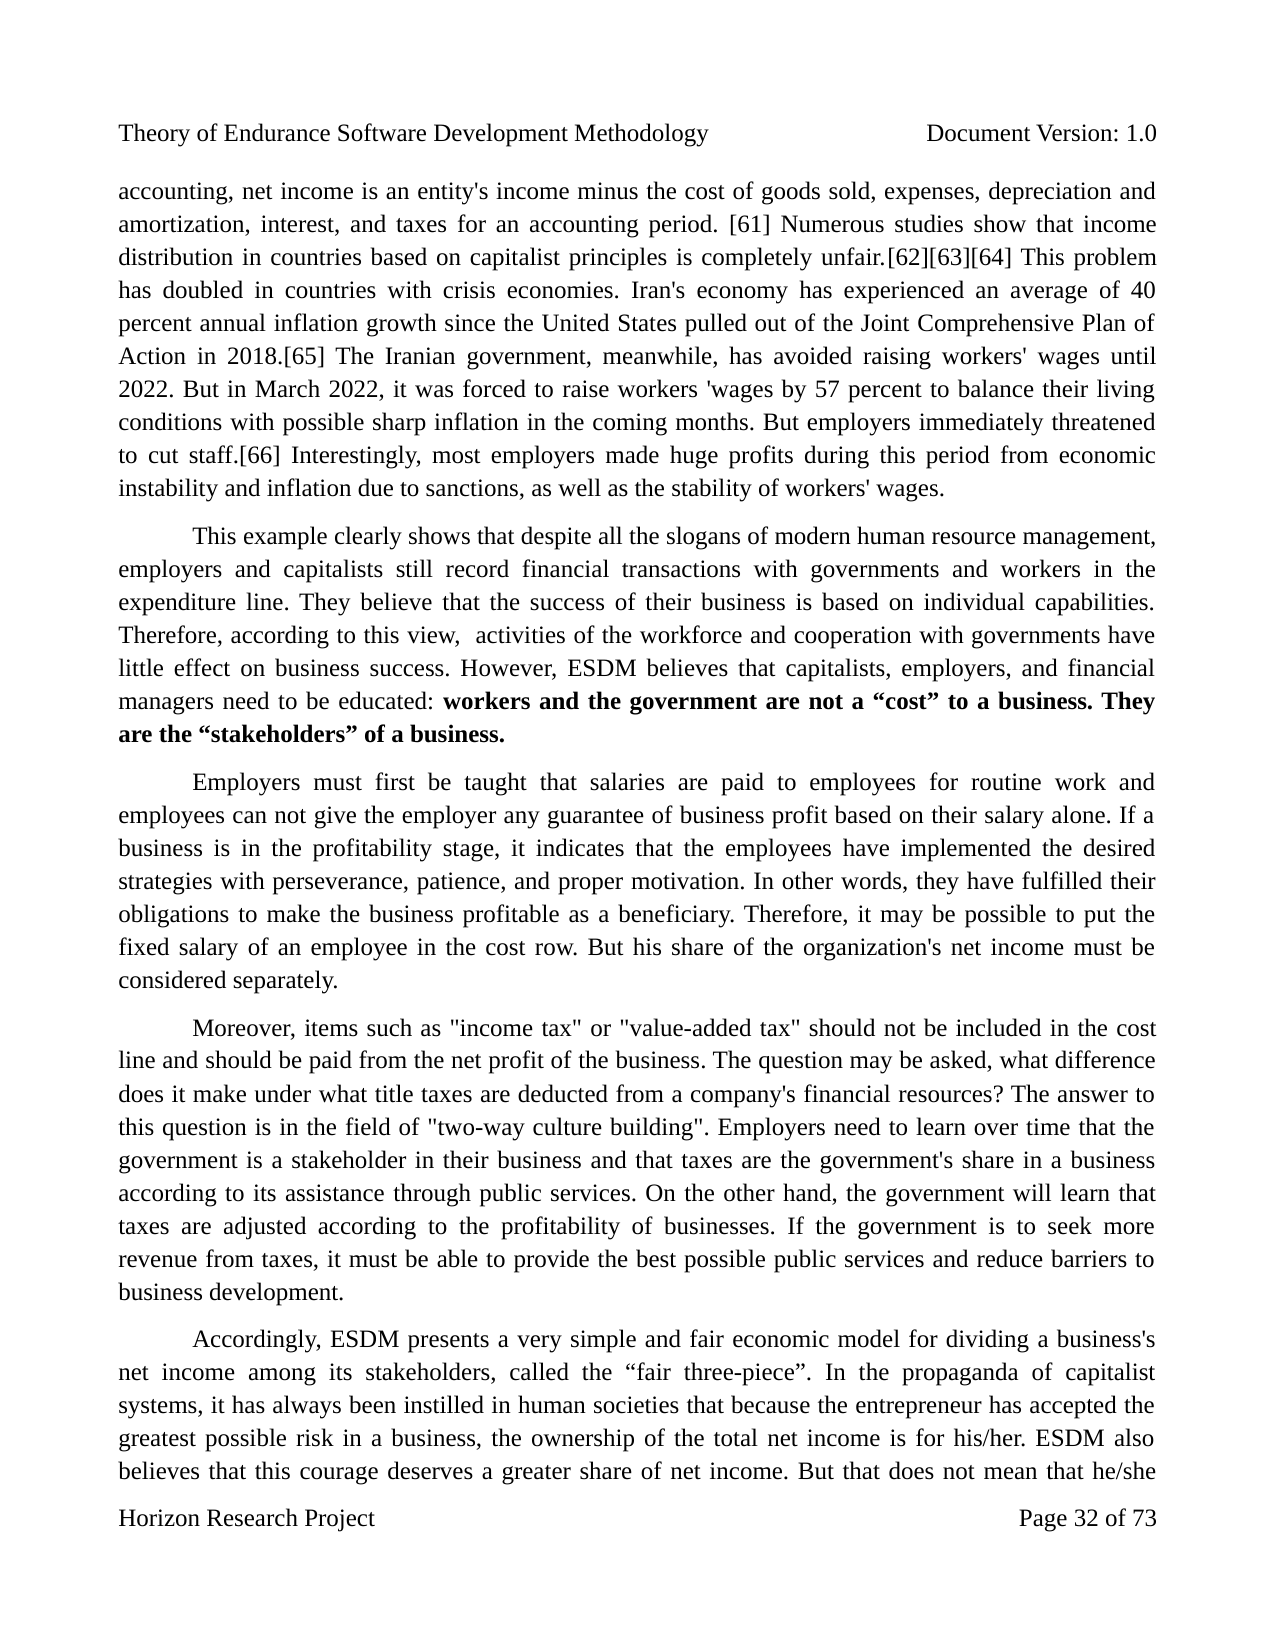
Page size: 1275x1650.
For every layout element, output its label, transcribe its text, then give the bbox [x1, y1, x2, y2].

text accounting, net income is an entity's income minus the cost of goods sold, expenses, depreciation and amortization, interest, and taxes for an accounting period. [61] Numerous studies show that income distribution in countries based on capitalist principles is completely unfair.[62][63][64] This problem has doubled in countries with crisis economies. Iran's economy has experienced an average of 40 percent annual inflation growth since the United States pulled out of the Joint Comprehensive Plan of Action in 2018.[65] The Iranian government, meanwhile, has avoided raising workers' wages until 2022. But in March 2022, it was forced to raise workers 'wages by 57 percent to balance their living conditions with possible sharp inflation in the coming months. But employers immediately threatened to cut staff.[66] Interestingly, most employers made huge profits during this period from economic instability and inflation due to sanctions, as well as the stability of workers' wages. [118, 176, 1157, 502]
text Accordingly, ESDM presents a very simple and fair economic model for dividing a business's net income among its stakeholders, called the “fair three-piece”. In the propaganda of capitalist systems, it has always been instilled in human societies that because the entrepreneur has accepted the greatest possible risk in a business, the ownership of the total net income is for his/her. ESDM also believes that this courage deserves a greater share of net income. But that does not mean that he/she [118, 1324, 1157, 1485]
text Moreover, items such as "income tax" or "value-added tax" should not be included in the cost line and should be paid from the net profit of the business. The question may be asked, what difference does it make under what title taxes are deducted from a company's financial resources? The answer to this question is in the field of "two-way culture building". Employers need to learn over time that the government is a stakeholder in their business and that taxes are the government's share in a business according to its assistance through public services. On the other hand, the government will learn that taxes are adjusted according to the profitability of businesses. If the government is to seek more revenue from taxes, it must be able to provide the best possible public services and reduce barriers to business development. [118, 1013, 1157, 1306]
text This example clearly shows that despite all the slogans of modern human resource management, employers and capitalists still record financial transactions with governments and workers in the expenditure line. They believe that the success of their business is based on individual capabilities. Therefore, according to this view, activities of the workforce and cooperation with governments have little effect on business success. However, ESDM believes that capitalists, employers, and financial managers need to be educated: workers and the government are not a “cost” to a business. They are the “stakeholders” of a business. [118, 521, 1157, 748]
text Employers must first be taught that salaries are paid to employees for routine work and employees can not give the employer any guarantee of business profit based on their salary alone. If a business is in the profitability stage, it indicates that the employees have implemented the desired strategies with perseverance, patience, and proper motivation. In other words, they have fulfilled their obligations to make the business profitable as a beneficiary. Therefore, it may be possible to put the fixed salary of an employee in the cost row. But his share of the organization's net income must be considered separately. [118, 767, 1157, 994]
